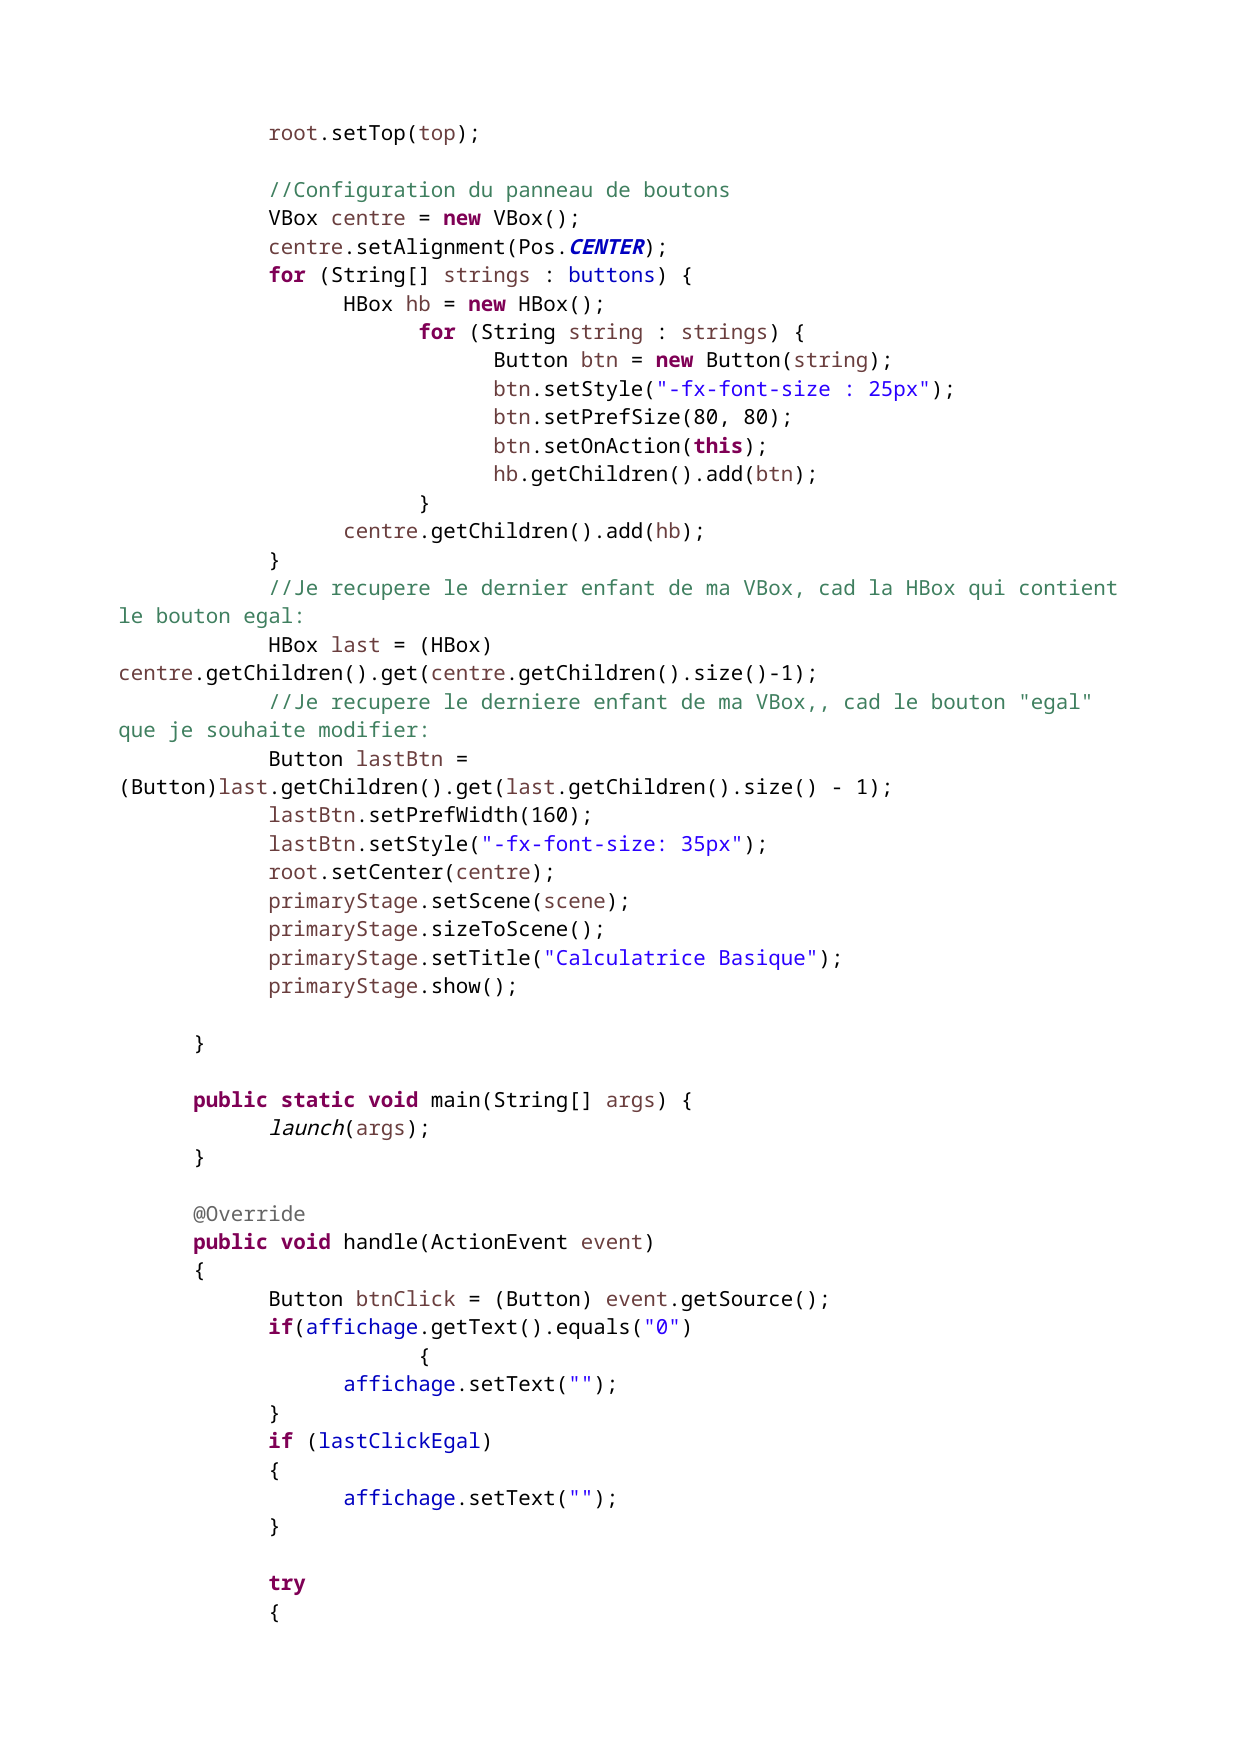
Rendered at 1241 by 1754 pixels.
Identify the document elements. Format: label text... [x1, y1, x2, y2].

text } [118, 545, 1122, 573]
text centre.getChildren().add(hb); [118, 516, 1122, 545]
text { [118, 1597, 1122, 1625]
text affichage.setText(""); [118, 1369, 1122, 1398]
text } [118, 488, 1122, 516]
text //Je recupere le dernier enfant de ma VBox, cad la HBox qui contient le bouton egal: [118, 573, 1122, 630]
text launch(args); [118, 1113, 1122, 1142]
text } [118, 1142, 1122, 1170]
text primaryStage.setTitle("Calculatrice Basique"); [118, 943, 1122, 971]
text primaryStage.setScene(scene); [118, 886, 1122, 914]
text for (String string : strings) { [118, 317, 1122, 346]
text btn.setStyle("-fx-font-size : 25px"); [118, 374, 1122, 402]
text Button lastBtn = (Button)last.getChildren().get(last.getChildren().size() - 1); [118, 744, 1122, 801]
text btn.setPrefSize(80, 80); [118, 402, 1122, 431]
text if (lastClickEgal) [118, 1426, 1122, 1455]
text Button btn = new Button(string); [118, 346, 1122, 374]
text public static void main(String[] args) { [118, 1085, 1122, 1113]
text //Je recupere le derniere enfant de ma VBox,, cad le bouton "egal" que je souhaite modifier: [118, 687, 1122, 744]
text } [118, 1512, 1122, 1540]
text try [118, 1568, 1122, 1597]
text } [118, 1398, 1122, 1426]
text centre.setAlignment(Pos.CENTER); [118, 232, 1122, 260]
text for (String[] strings : buttons) { [118, 260, 1122, 289]
text hb.getChildren().add(btn); [118, 459, 1122, 488]
text { [118, 1341, 1122, 1369]
text HBox hb = new HBox(); [118, 289, 1122, 317]
text if(affichage.getText().equals("0") [118, 1312, 1122, 1341]
text root.setCenter(centre); [118, 857, 1122, 886]
text VBox centre = new VBox(); [118, 203, 1122, 232]
text root.setTop(top); [118, 118, 1122, 147]
text Button btnClick = (Button) event.getSource(); [118, 1284, 1122, 1312]
text btn.setOnAction(this); [118, 431, 1122, 459]
text primaryStage.sizeToScene(); [118, 914, 1122, 943]
text HBox last = (HBox) centre.getChildren().get(centre.getChildren().size()-1); [118, 630, 1122, 687]
text { [118, 1455, 1122, 1483]
text lastBtn.setStyle("-fx-font-size: 35px"); [118, 829, 1122, 857]
text public void handle(ActionEvent event) [118, 1227, 1122, 1256]
text @Override [118, 1199, 1122, 1227]
text lastBtn.setPrefWidth(160); [118, 801, 1122, 829]
text { [118, 1256, 1122, 1284]
text affichage.setText(""); [118, 1483, 1122, 1512]
text } [118, 1028, 1122, 1057]
text //Configuration du panneau de boutons [118, 175, 1122, 203]
text primaryStage.show(); [118, 971, 1122, 1000]
